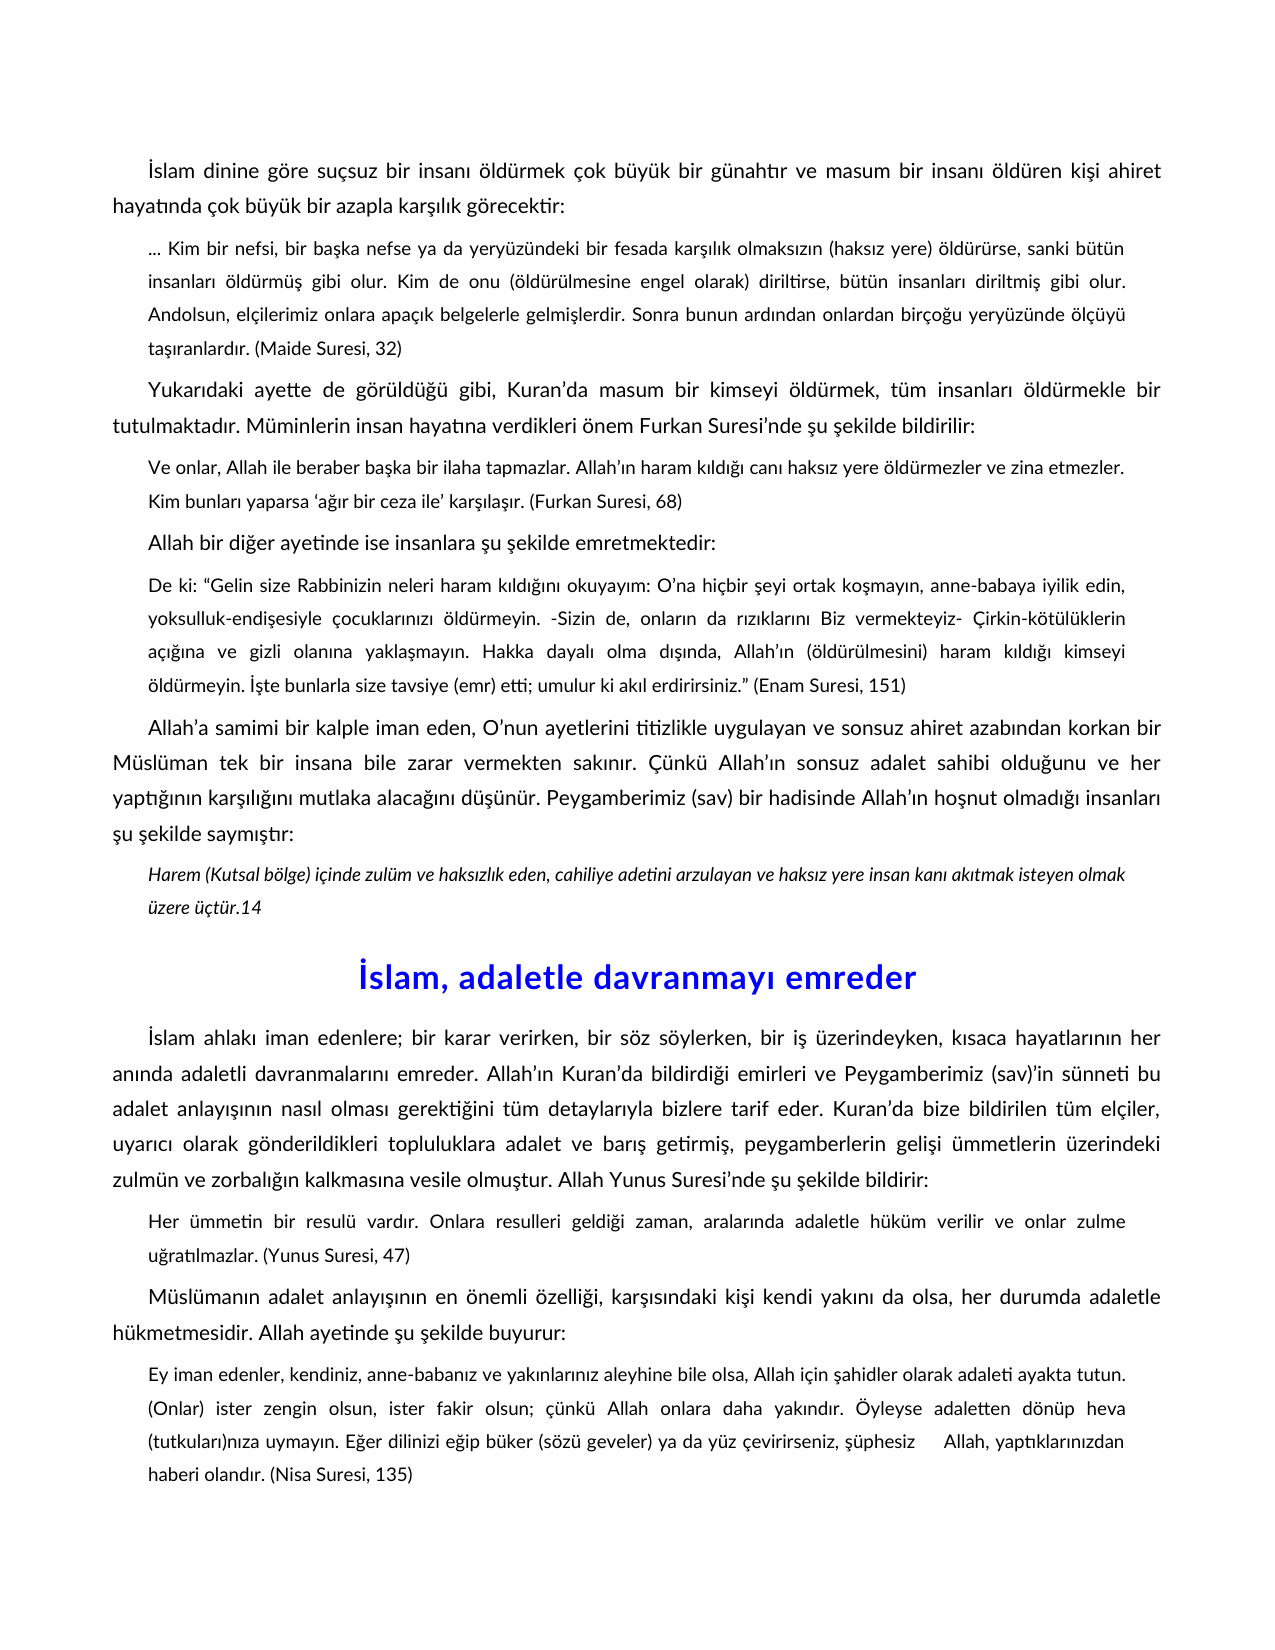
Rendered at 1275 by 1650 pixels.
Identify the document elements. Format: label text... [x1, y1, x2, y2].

text Yukarıdaki ayette de görüldüğü gibi, Kuran’da masum bir kimseyi öldürmek, tüm insanları öldürmekle bir tutulmaktadır. Müminlerin insan hayatına verdikleri önem Furkan Suresi’nde şu şekilde bildirilir: [112, 369, 1162, 440]
text Allah bir diğer ayetinde ise insanlara şu şekilde emretmektedir: [112, 522, 1162, 558]
text Müslümanın adalet anlayışının en önemli özelliği, karşısındaki kişi kendi yakını da olsa, her durumda adaletle hükmetmesidir. Allah ayetinde şu şekilde buyurur: [112, 1276, 1162, 1347]
text İslam, adaletle davranmayı emreder [112, 956, 1162, 998]
text Harem (Kutsal bölge) içinde zulüm ve haksızlık eden, cahiliye adetini arzulayan ve haksız yere insan kanı akıtmak isteyen olmak üzere üçtür.14 [148, 856, 1127, 921]
text İslam dinine göre suçsuz bir insanı öldürmek çok büyük bir günahtır ve masum bir insanı öldüren kişi ahiret hayatında çok büyük bir azapla karşılık görecektir: [112, 150, 1162, 221]
text Her ümmetin bir resulü vardır. Onlara resulleri geldiği zaman, aralarında adaletle hüküm verilir ve onlar zulme uğratılmazlar. (Yunus Suresi, 47) [148, 1202, 1127, 1269]
text Allah’a samimi bir kalple iman eden, O’nun ayetlerini titizlikle uygulayan ve sonsuz ahiret azabından korkan bir Müslüman tek bir insana bile zarar vermekten sakınır. Çünkü Allah’ın sonsuz adalet sahibi olduğunu ve her yaptığının karşılığını mutlaka alacağını düşünür. Peygamberimiz (sav) bir hadisinde Allah’ın hoşnut olmadığı insanları şu şekilde saymıştır: [112, 707, 1162, 848]
text ... Kim bir nefsi, bir başka nefse ya da yeryüzündeki bir fesada karşılık olmaksızın (haksız yere) öldürürse, sanki bütün insanları öldürmüş gibi olur. Kim de onu (öldürülmesine engel olarak) diriltirse, bütün insanları diriltmiş gibi olur. Andolsun, elçilerimiz onlara apaçık belgelerle gelmişlerdir. Sonra bunun ardından onlardan birçoğu yeryüzünde ölçüyü taşıranlardır. (Maide Suresi, 32) [148, 228, 1127, 362]
text İslam ahlakı iman edenlere; bir karar verirken, bir söz söylerken, bir iş üzerindeyken, kısaca hayatlarının her anında adaletli davranmalarını emreder. Allah’ın Kuran’da bildirdiği emirleri ve Peygamberimiz (sav)’in sünneti bu adalet anlayışının nasıl olması gerektiğini tüm detaylarıyla bizlere tarif eder. Kuran’da bize bildirilen tüm elçiler, uyarıcı olarak gönderildikleri topluluklara adalet ve barış getirmiş, peygamberlerin gelişi ümmetlerin üzerindeki zulmün ve zorbalığın kalkmasına vesile olmuştur. Allah Yunus Suresi’nde şu şekilde bildirir: [112, 1017, 1162, 1194]
text De ki: “Gelin size Rabbinizin neleri haram kıldığını okuyayım: O’na hiçbir şeyi ortak koşmayın, anne-babaya iyilik edin, yoksulluk-endişesiyle çocuklarınızı öldürmeyin. -Sizin de, onların da rızıklarını Biz vermekteyiz- Çirkin-kötülüklerin açığına ve gizli olanına yaklaşmayın. Hakka dayalı olma dışında, Allah’ın (öldürülmesini) haram kıldığı kimseyi öldürmeyin. İşte bunlarla size tavsiye (emr) etti; umulur ki akıl erdirirsiniz.” (Enam Suresi, 151) [148, 566, 1127, 699]
text Ve onlar, Allah ile beraber başka bir ilaha tapmazlar. Allah’ın haram kıldığı canı haksız yere öldürmezler ve zina etmezler. Kim bunları yaparsa ‘ağır bir ceza ile’ karşılaşır. (Furkan Suresi, 68) [148, 448, 1127, 515]
text Ey iman edenler, kendiniz, anne-babanız ve yakınlarınız aleyhine bile olsa, Allah için şahidler olarak adaleti ayakta tutun. (Onlar) ister zengin olsun, ister fakir olsun; çünkü Allah onlara daha yakındır. Öyleyse adaletten dönüp heva (tutkuları)nıza uymayın. Eğer dilinizi eğip büker (sözü geveler) ya da yüz çevirirseniz, şüphesiz Allah, yaptıklarınızdan haberi olandır. (Nisa Suresi, 135) [148, 1355, 1127, 1488]
